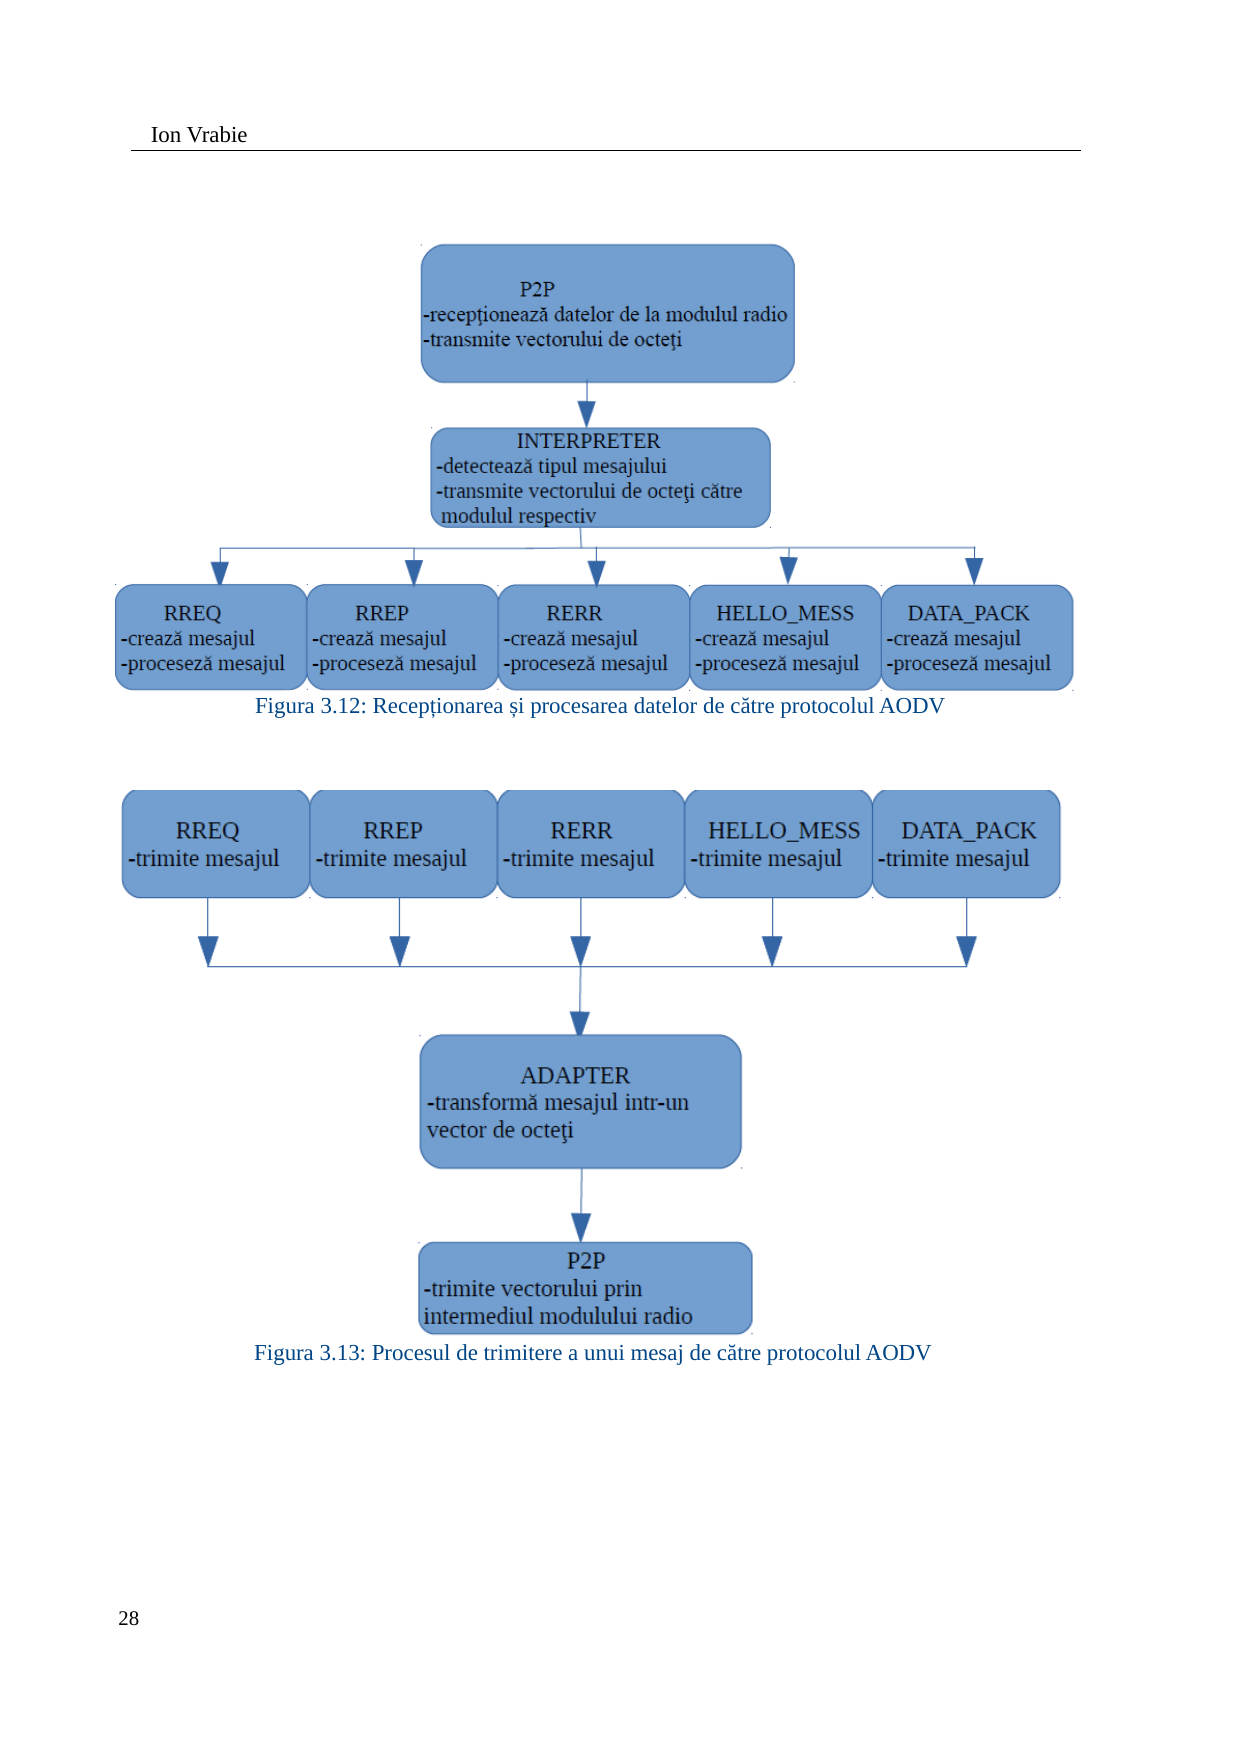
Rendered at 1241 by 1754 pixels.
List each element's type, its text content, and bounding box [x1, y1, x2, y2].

text Figura 3.13: Procesul de trimitere a unui mesaj de către protocolul AODV [106, 1340, 1081, 1366]
picture [112, 204, 1088, 693]
text Figura 3.12: Recepționarea și procesarea datelor de către protocolul AODV [113, 693, 1088, 719]
picture [105, 790, 1081, 1340]
